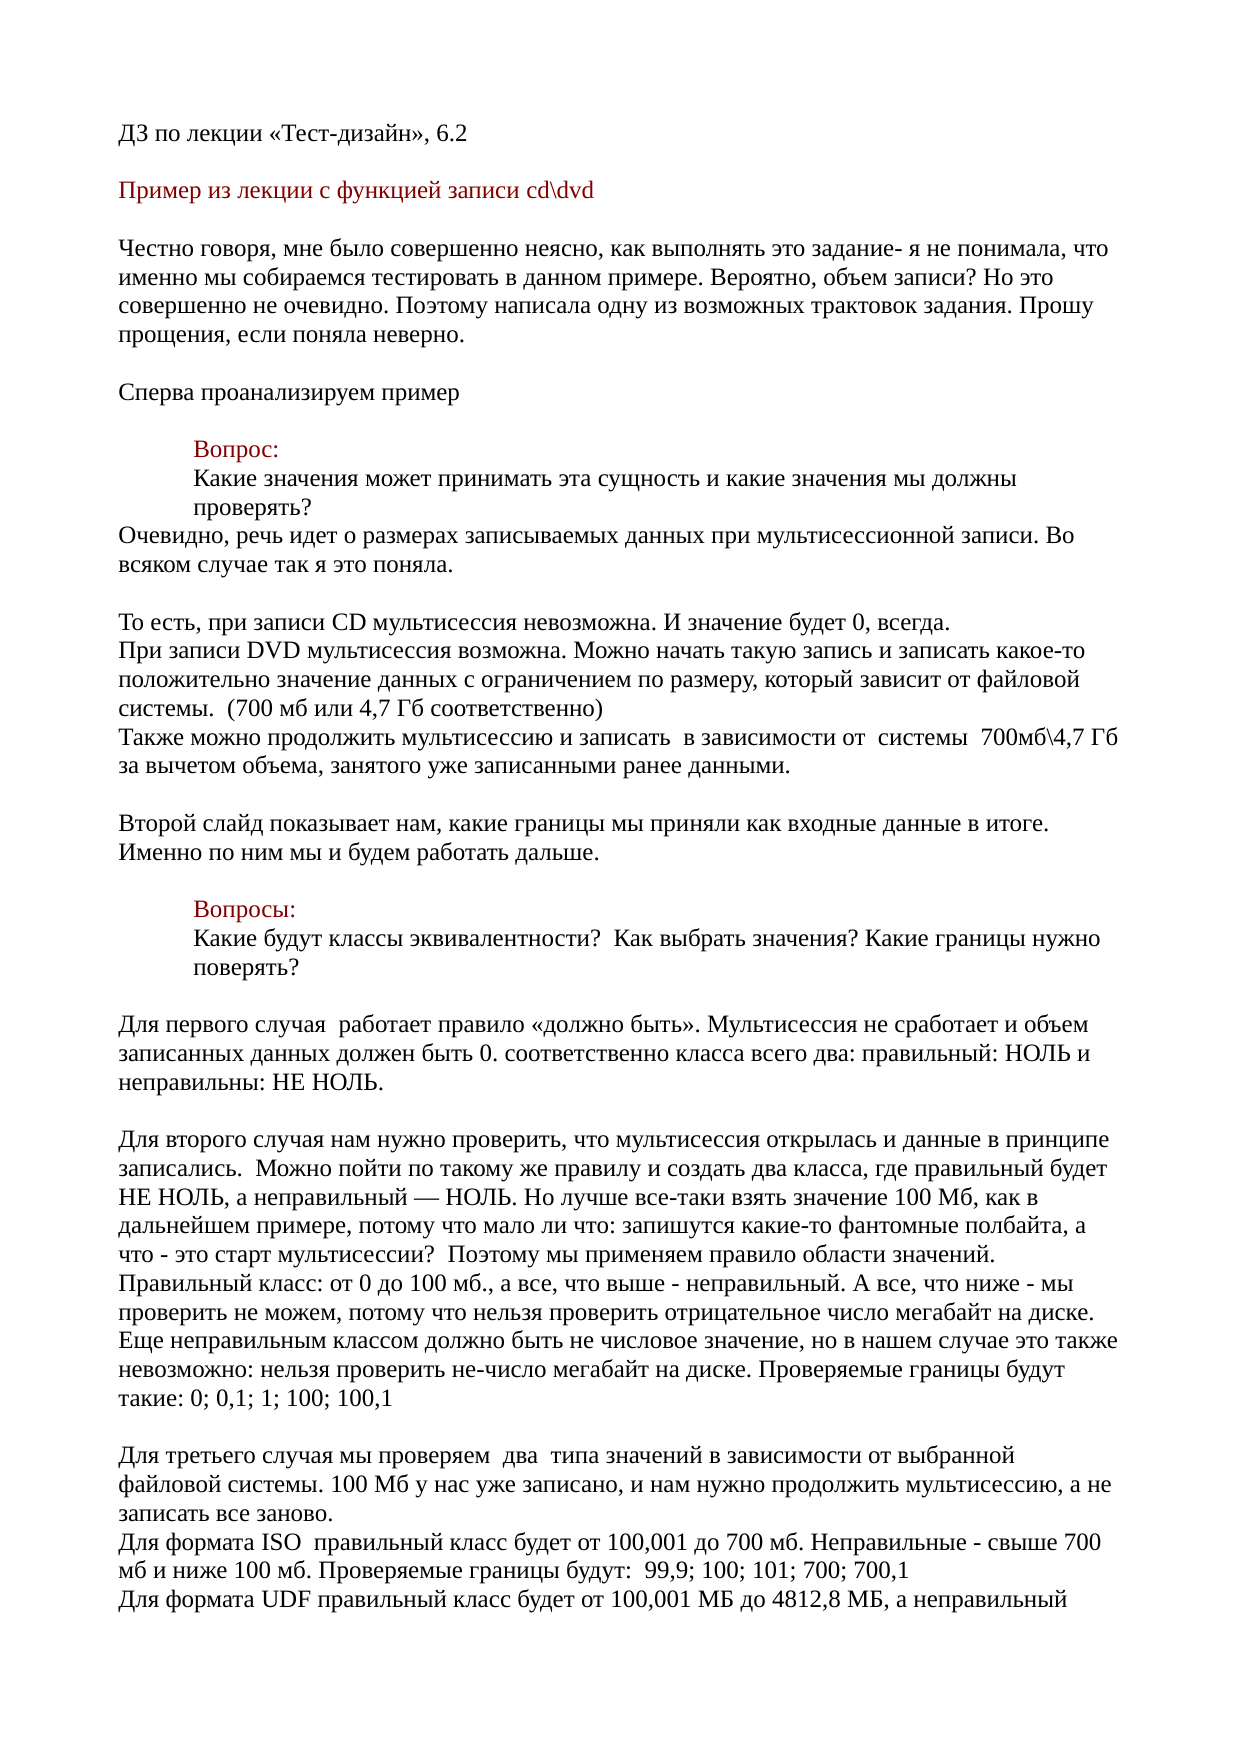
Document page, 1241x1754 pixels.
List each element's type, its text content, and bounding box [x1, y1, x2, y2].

list Вопрос: [156, 434, 1122, 463]
text Для формата ISO правильный класс будет от 100,001 до 700 мб. Неправильные - свыше 700 мб и ниже 100 мб. Проверяемые границы будут: 99,9; 100; 101; 700; 700,1 [118, 1527, 1122, 1584]
text Для формата UDF правильный класс будет от 100,001 МБ до 4812,8 МБ, а неправильный [118, 1584, 1122, 1613]
text Для второго случая нам нужно проверить, что мультисессия открылась и данные в принципе записались. Можно пойти по такому же правилу и создать два класса, где правильный будет НЕ НОЛЬ, а неправильный — НОЛЬ. Но лучше все-таки взять значение 100 Мб, как в дальнейшем примере, потому что мало ли что: запишутся какие-то фантомные полбайта, а что - это старт мультисессии? Поэтому мы применяем правило области значений. [118, 1124, 1122, 1268]
text Для первого случая работает правило «должно быть». Мультисессия не сработает и объем записанных данных должен быть 0. соответственно класса всего два: правильный: НОЛЬ и неправильны: НЕ НОЛЬ. [118, 1009, 1122, 1096]
text Второй слайд показывает нам, какие границы мы приняли как входные данные в итоге. Именно по ним мы и будем работать дальше. [118, 808, 1122, 866]
list Какие будут классы эквивалентности? Как выбрать значения? Какие границы нужно поверять? [156, 923, 1122, 981]
text При записи DVD мультисессия возможна. Можно начать такую запись и записать какое-то положительно значение данных с ограничением по размеру, который зависит от файловой системы. (700 мб или 4,7 Гб соответственно) [118, 636, 1122, 722]
list Какие значения может принимать эта сущность и какие значения мы должны проверять? [156, 463, 1122, 521]
text ДЗ по лекции «Тест-дизайн», 6.2 [118, 118, 1122, 147]
text Правильный класс: от 0 до 100 мб., а все, что выше - неправильный. А все, что ниже - мы проверить не можем, потому что нельзя проверить отрицательное число мегабайт на диске. Еще неправильным классом должно быть не числовое значение, но в нашем случае это также невозможно: нельзя проверить не-число мегабайт на диске. Проверяемые границы будут такие: 0; 0,1; 1; 100; 100,1 Для третьего случая мы проверяем два типа значений в зависимости от выбранной файловой системы. 100 Мб у нас уже записано, и нам нужно продолжить мультисессию, а не записать все заново. [118, 1268, 1122, 1527]
text Очевидно, речь идет о размерах записываемых данных при мультисессионной записи. Во всяком случае так я это поняла. [118, 521, 1122, 578]
text То есть, при записи CD мультисессия невозможна. И значение будет 0, всегда. [118, 607, 1122, 636]
text Пример из лекции с функцией записи cd\dvd [118, 176, 1122, 204]
list Вопросы: [156, 894, 1122, 923]
text Также можно продолжить мультисессию и записать в зависимости от системы 700мб\4,7 Гб за вычетом объема, занятого уже записанными ранее данными. [118, 722, 1122, 779]
text Честно говоря, мне было совершенно неясно, как выполнять это задание- я не понимала, что именно мы собираемся тестировать в данном примере. Вероятно, объем записи? Но это совершенно не очевидно. Поэтому написала одну из возможных трактовок задания. Прошу прощения, если поняла неверно. [118, 233, 1122, 348]
text Сперва проанализируем пример [118, 377, 1122, 406]
